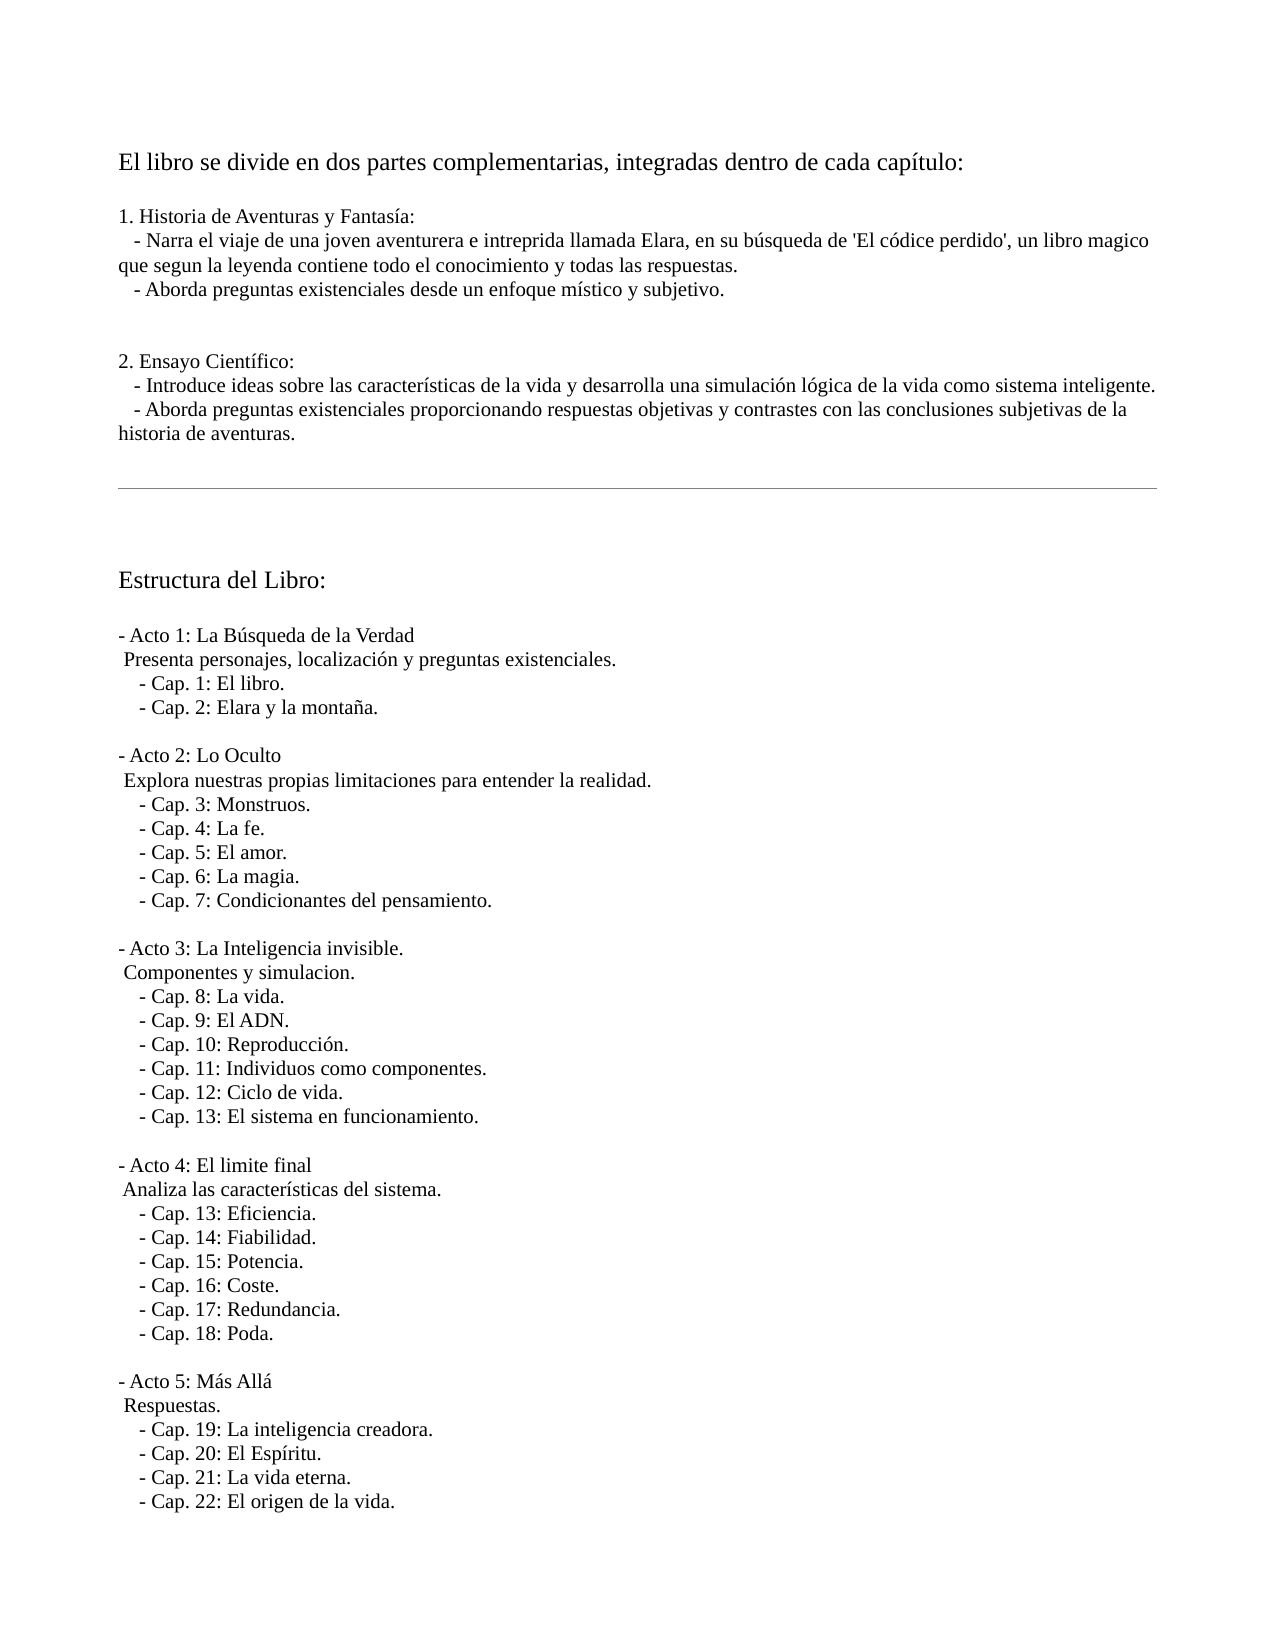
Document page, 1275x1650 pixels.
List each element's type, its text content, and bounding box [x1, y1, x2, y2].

text Estructura del Libro: [118, 566, 1157, 594]
text - Cap. 19: La inteligencia creadora. [118, 1417, 1157, 1441]
text - Cap. 1: El libro. [118, 671, 1157, 695]
text 1. Historia de Aventuras y Fantasía: [118, 204, 1157, 228]
text - Cap. 22: El origen de la vida. [118, 1489, 1157, 1513]
text - Cap. 9: El ADN. [118, 1008, 1157, 1032]
text - Aborda preguntas existenciales desde un enfoque místico y subjetivo. [118, 277, 1157, 301]
text El libro se divide en dos partes complementarias, integradas dentro de cada capítulo: [118, 147, 1157, 176]
text - Acto 2: Lo Oculto [118, 743, 1157, 767]
text - Acto 5: Más Allá [118, 1369, 1157, 1393]
text - Acto 3: La Inteligencia invisible. [118, 936, 1157, 960]
text - Introduce ideas sobre las características de la vida y desarrolla una simulación lógica de la vida como sistema inteligente. [118, 373, 1157, 397]
text - Cap. 4: La fe. [118, 816, 1157, 840]
text Explora nuestras propias limitaciones para entender la realidad. [118, 767, 1157, 792]
text Presenta personajes, localización y preguntas existenciales. [118, 647, 1157, 671]
text Analiza las características del sistema. [118, 1177, 1157, 1201]
text - Cap. 20: El Espíritu. [118, 1441, 1157, 1465]
text - Acto 4: El limite final [118, 1152, 1157, 1177]
text - Cap. 16: Coste. [118, 1273, 1157, 1297]
text - Cap. 18: Poda. [118, 1321, 1157, 1345]
text - Cap. 13: Eficiencia. [118, 1201, 1157, 1225]
text - Aborda preguntas existenciales proporcionando respuestas objetivas y contrastes con las conclusiones subjetivas de la historia de aventuras. [118, 397, 1157, 445]
text - Cap. 8: La vida. [118, 984, 1157, 1008]
text - Cap. 13: El sistema en funcionamiento. [118, 1104, 1157, 1128]
text - Cap. 12: Ciclo de vida. [118, 1080, 1157, 1104]
text Componentes y simulacion. [118, 960, 1157, 984]
text - Acto 1: La Búsqueda de la Verdad [118, 623, 1157, 647]
text - Cap. 14: Fiabilidad. [118, 1225, 1157, 1249]
text - Cap. 6: La magia. [118, 864, 1157, 888]
text - Cap. 21: La vida eterna. [118, 1465, 1157, 1489]
text Respuestas. [118, 1393, 1157, 1417]
text - Cap. 17: Redundancia. [118, 1297, 1157, 1321]
text 2. Ensayo Científico: [118, 349, 1157, 373]
text - Cap. 2: Elara y la montaña. [118, 695, 1157, 719]
text - Cap. 15: Potencia. [118, 1249, 1157, 1273]
text - Cap. 10: Reproducción. [118, 1032, 1157, 1056]
text - Cap. 5: El amor. [118, 840, 1157, 864]
text - Cap. 7: Condicionantes del pensamiento. [118, 888, 1157, 912]
text - Cap. 3: Monstruos. [118, 792, 1157, 816]
text - Cap. 11: Individuos como componentes. [118, 1056, 1157, 1080]
text - Narra el viaje de una joven aventurera e intreprida llamada Elara, en su búsqueda de 'El códice perdido', un libro magico que segun la leyenda contiene todo el conocimiento y todas las respuestas. [118, 228, 1157, 277]
